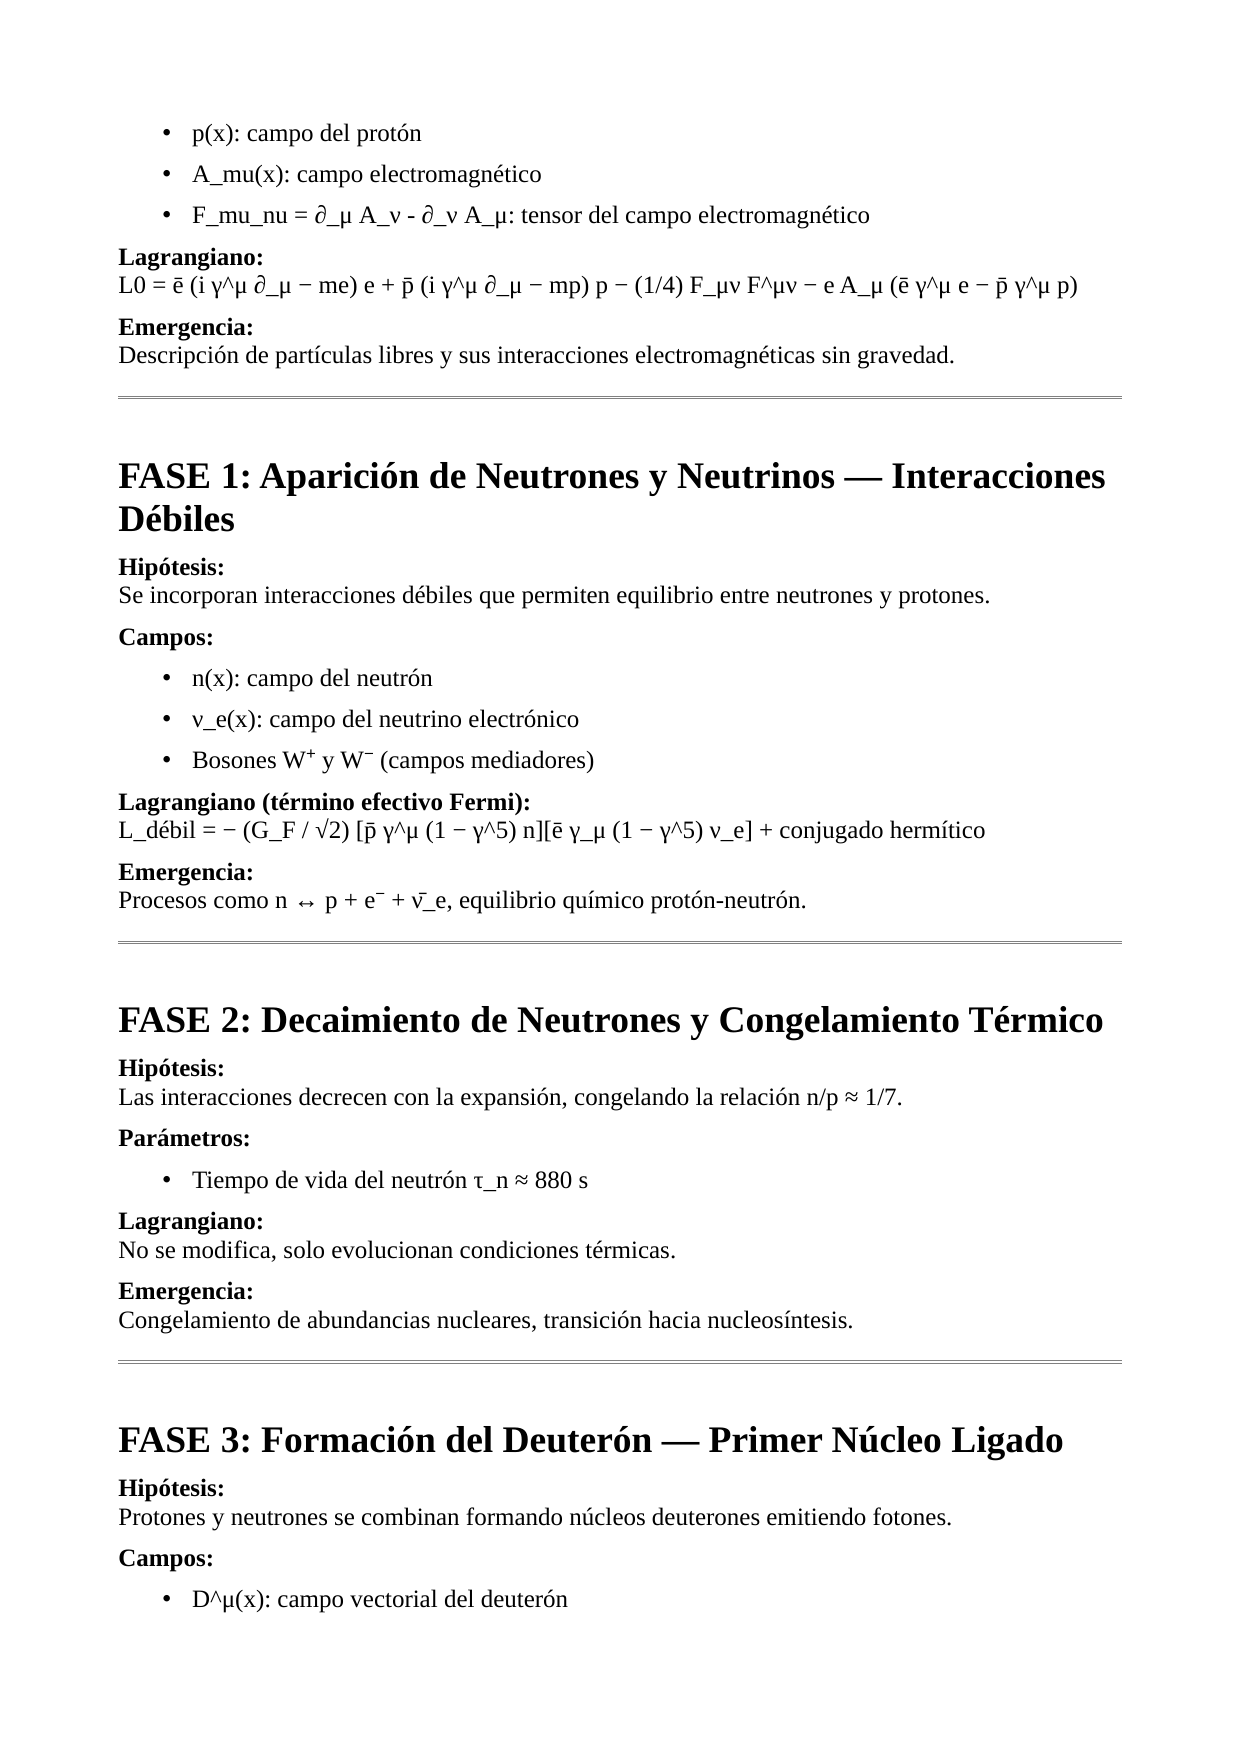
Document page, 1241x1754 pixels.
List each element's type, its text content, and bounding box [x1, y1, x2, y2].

text Emergencia: Descripción de partículas libres y sus interacciones electromagnéticas sin gravedad. [118, 312, 1122, 369]
text Hipótesis: Protones y neutrones se combinan formando núcleos deuterones emitiendo fotones. [118, 1473, 1122, 1530]
list Bosones W⁺ y W⁻ (campos mediadores) [162, 746, 1122, 774]
list ν_e(x): campo del neutrino electrónico [162, 704, 1122, 733]
subtitle FASE 3: Formación del Deuterón — Primer Núcleo Ligado [118, 1417, 1122, 1460]
subtitle FASE 1: Aparición de Neutrones y Neutrinos — Interacciones Débiles [118, 453, 1122, 539]
subtitle FASE 2: Decaimiento de Neutrones y Congelamiento Térmico [118, 998, 1122, 1041]
list D^μ(x): campo vectorial del deuterón [162, 1584, 1122, 1613]
list Tiempo de vida del neutrón τ_n ≈ 880 s [162, 1165, 1122, 1193]
list A_mu(x): campo electromagnético [162, 159, 1122, 188]
list n(x): campo del neutrón [162, 663, 1122, 692]
text Lagrangiano (término efectivo Fermi): L_débil = − (G_F / √2) [p̄ γ^μ (1 − γ^5) n][ē γ_μ (1 − γ^5) ν_e] + conjugado hermítico [118, 787, 1122, 844]
text Parámetros: [118, 1123, 1122, 1152]
list F_mu_nu = ∂_μ A_ν - ∂_ν A_μ: tensor del campo electromagnético [162, 201, 1122, 229]
text Emergencia: Procesos como n ↔ p + e⁻ + ν̄_e, equilibrio químico protón-neutrón. [118, 857, 1122, 914]
text Campos: [118, 622, 1122, 651]
text Lagrangiano: L0 = ē (i γ^μ ∂_μ − me) e + p̄ (i γ^μ ∂_μ − mp) p − (1/4) F_μν F^μν − e A_μ (ē γ^μ e − p̄ γ^μ p) [118, 242, 1122, 299]
text Lagrangiano: No se modifica, solo evolucionan condiciones térmicas. [118, 1206, 1122, 1263]
list p(x): campo del protón [162, 118, 1122, 147]
text Hipótesis: Las interacciones decrecen con la expansión, congelando la relación n/p ≈ 1/7. [118, 1053, 1122, 1111]
text Campos: [118, 1543, 1122, 1572]
text Emergencia: Congelamiento de abundancias nucleares, transición hacia nucleosíntesis. [118, 1276, 1122, 1333]
text Hipótesis: Se incorporan interacciones débiles que permiten equilibrio entre neutrones y protones. [118, 552, 1122, 609]
